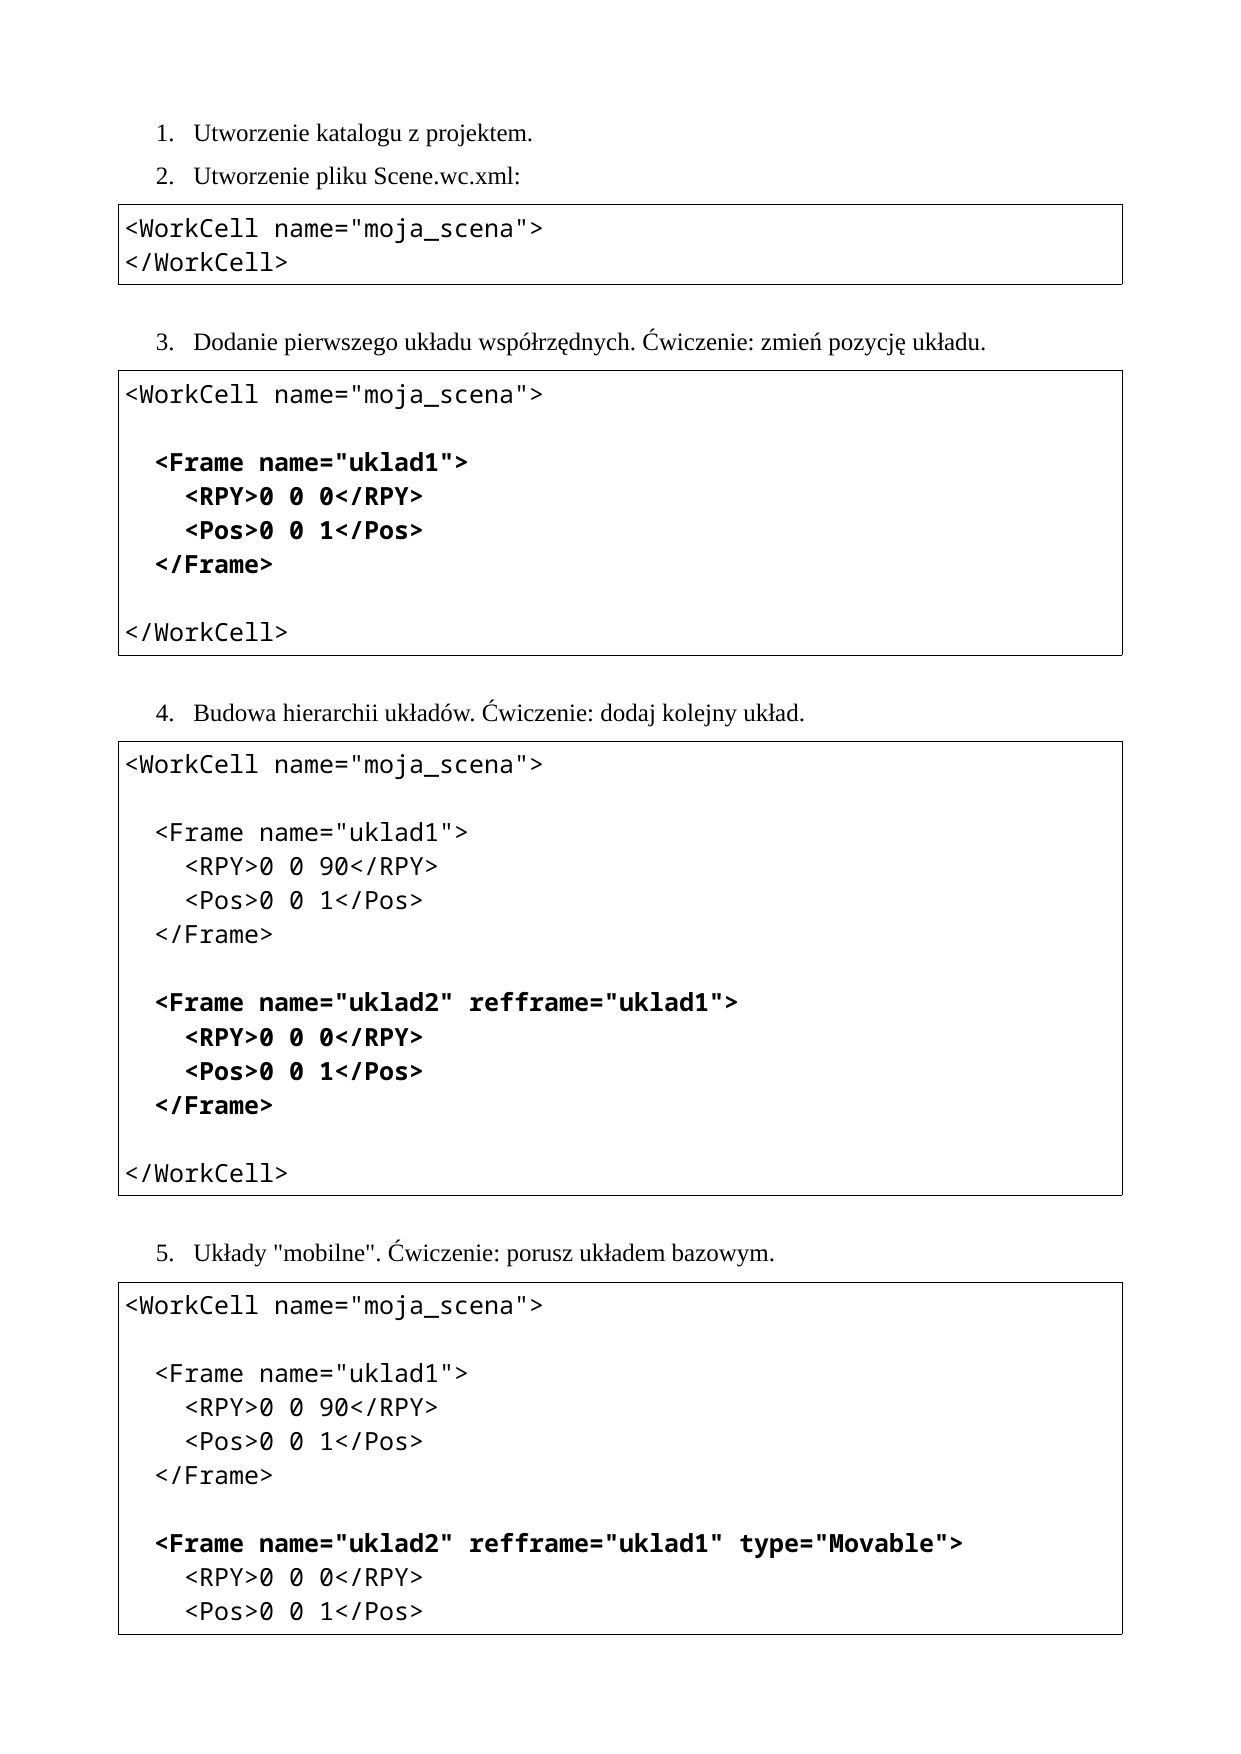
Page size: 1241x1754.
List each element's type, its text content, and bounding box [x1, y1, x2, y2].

table_header <WorkCell name="moja_scena"> <Frame name="uklad1"> <RPY>0 0 90</RPY> <Pos>0 0 1</Pos> </Frame> <Frame name="uklad2" refframe="uklad1" type="Movable"> <RPY>0 0 0</RPY> <Pos>0 0 1</Pos> [119, 1283, 1122, 1634]
table_header <WorkCell name="moja_scena"> <Frame name="uklad1"> <RPY>0 0 90</RPY> <Pos>0 0 1</Pos> </Frame> <Frame name="uklad2" refframe="uklad1"> <RPY>0 0 0</RPY> <Pos>0 0 1</Pos> </Frame> </WorkCell> [119, 742, 1122, 1195]
list Budowa hierarchii układów. Ćwiczenie: dodaj kolejny układ. [156, 698, 1122, 726]
list Utworzenie katalogu z projektem. [156, 118, 1122, 147]
list Układy "mobilne". Ćwiczenie: porusz układem bazowym. [156, 1238, 1122, 1267]
table_header <WorkCell name="moja_scena"> </WorkCell> [119, 205, 1122, 284]
list Dodanie pierwszego układu współrzędnych. Ćwiczenie: zmień pozycję układu. [156, 327, 1122, 356]
table_header <WorkCell name="moja_scena"> <Frame name="uklad1"> <RPY>0 0 0</RPY> <Pos>0 0 1</Pos> </Frame> </WorkCell> [119, 371, 1122, 654]
list Utworzenie pliku Scene.wc.xml: [156, 161, 1122, 190]
